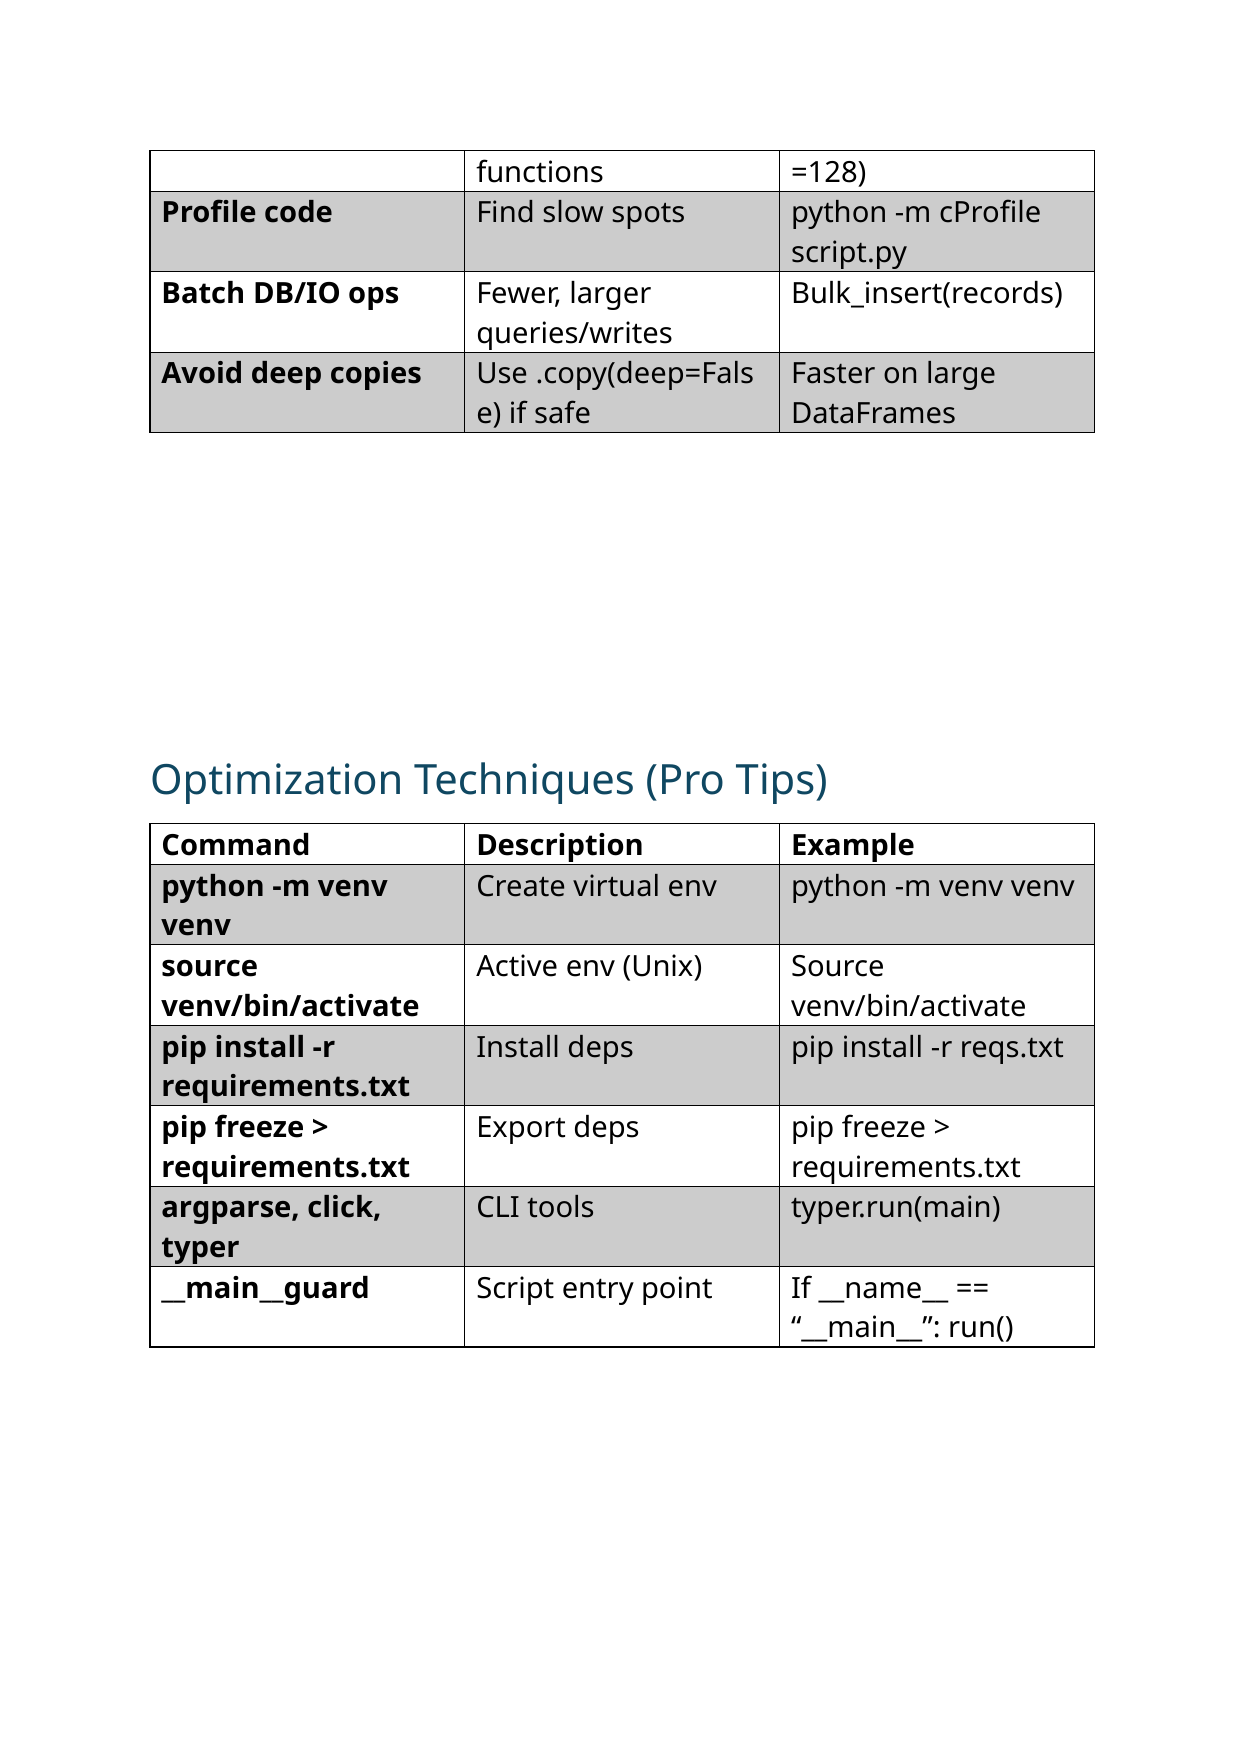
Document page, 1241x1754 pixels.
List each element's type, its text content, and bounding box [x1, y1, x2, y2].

table_cell Use .copy(deep=False) if safe [465, 353, 779, 432]
table_cell Avoid deep copies [151, 353, 464, 432]
table_cell Faster on large DataFrames [780, 353, 1094, 432]
table_cell Bulk_insert(records) [780, 272, 1094, 352]
table_cell pip install -r reqs.txt [780, 1026, 1094, 1105]
table_cell CLI tools [465, 1187, 779, 1266]
table_cell Active env (Unix) [465, 945, 779, 1025]
table_cell =128) [780, 151, 1094, 191]
table_cell pip freeze > requirements.txt [780, 1106, 1094, 1186]
table_cell source venv/bin/activate [151, 945, 464, 1025]
table_cell Source venv/bin/activate [780, 945, 1094, 1025]
table_cell pip install -r requirements.txt [151, 1026, 464, 1105]
table_cell python -m venv venv [780, 865, 1094, 944]
table_cell Batch DB/IO ops [151, 272, 464, 352]
table_header Command [151, 824, 464, 864]
table_cell Export deps [465, 1106, 779, 1186]
table_cell Create virtual env [465, 865, 779, 944]
table_cell Find slow spots [465, 192, 779, 271]
table_cell functions [465, 151, 779, 191]
table_cell Install deps [465, 1026, 779, 1105]
table_cell typer.run(main) [780, 1187, 1094, 1266]
table_cell Profile code [151, 192, 464, 271]
table_cell Fewer, larger queries/writes [465, 272, 779, 352]
table_header Description [465, 824, 779, 864]
table_cell Script entry point [465, 1267, 779, 1346]
table_cell python -m venv venv [151, 865, 464, 944]
table_cell python -m cProfile script.py [780, 192, 1094, 271]
table_cell [151, 151, 464, 191]
subtitle Optimization Techniques (Pro Tips) [150, 750, 1090, 806]
table_cell pip freeze > requirements.txt [151, 1106, 464, 1186]
table_header Example [780, 824, 1094, 864]
table_cell __main__guard [151, 1267, 464, 1346]
table_cell If __name__ == “__main__”: run() [780, 1267, 1094, 1346]
table_cell argparse, click, typer [151, 1187, 464, 1266]
